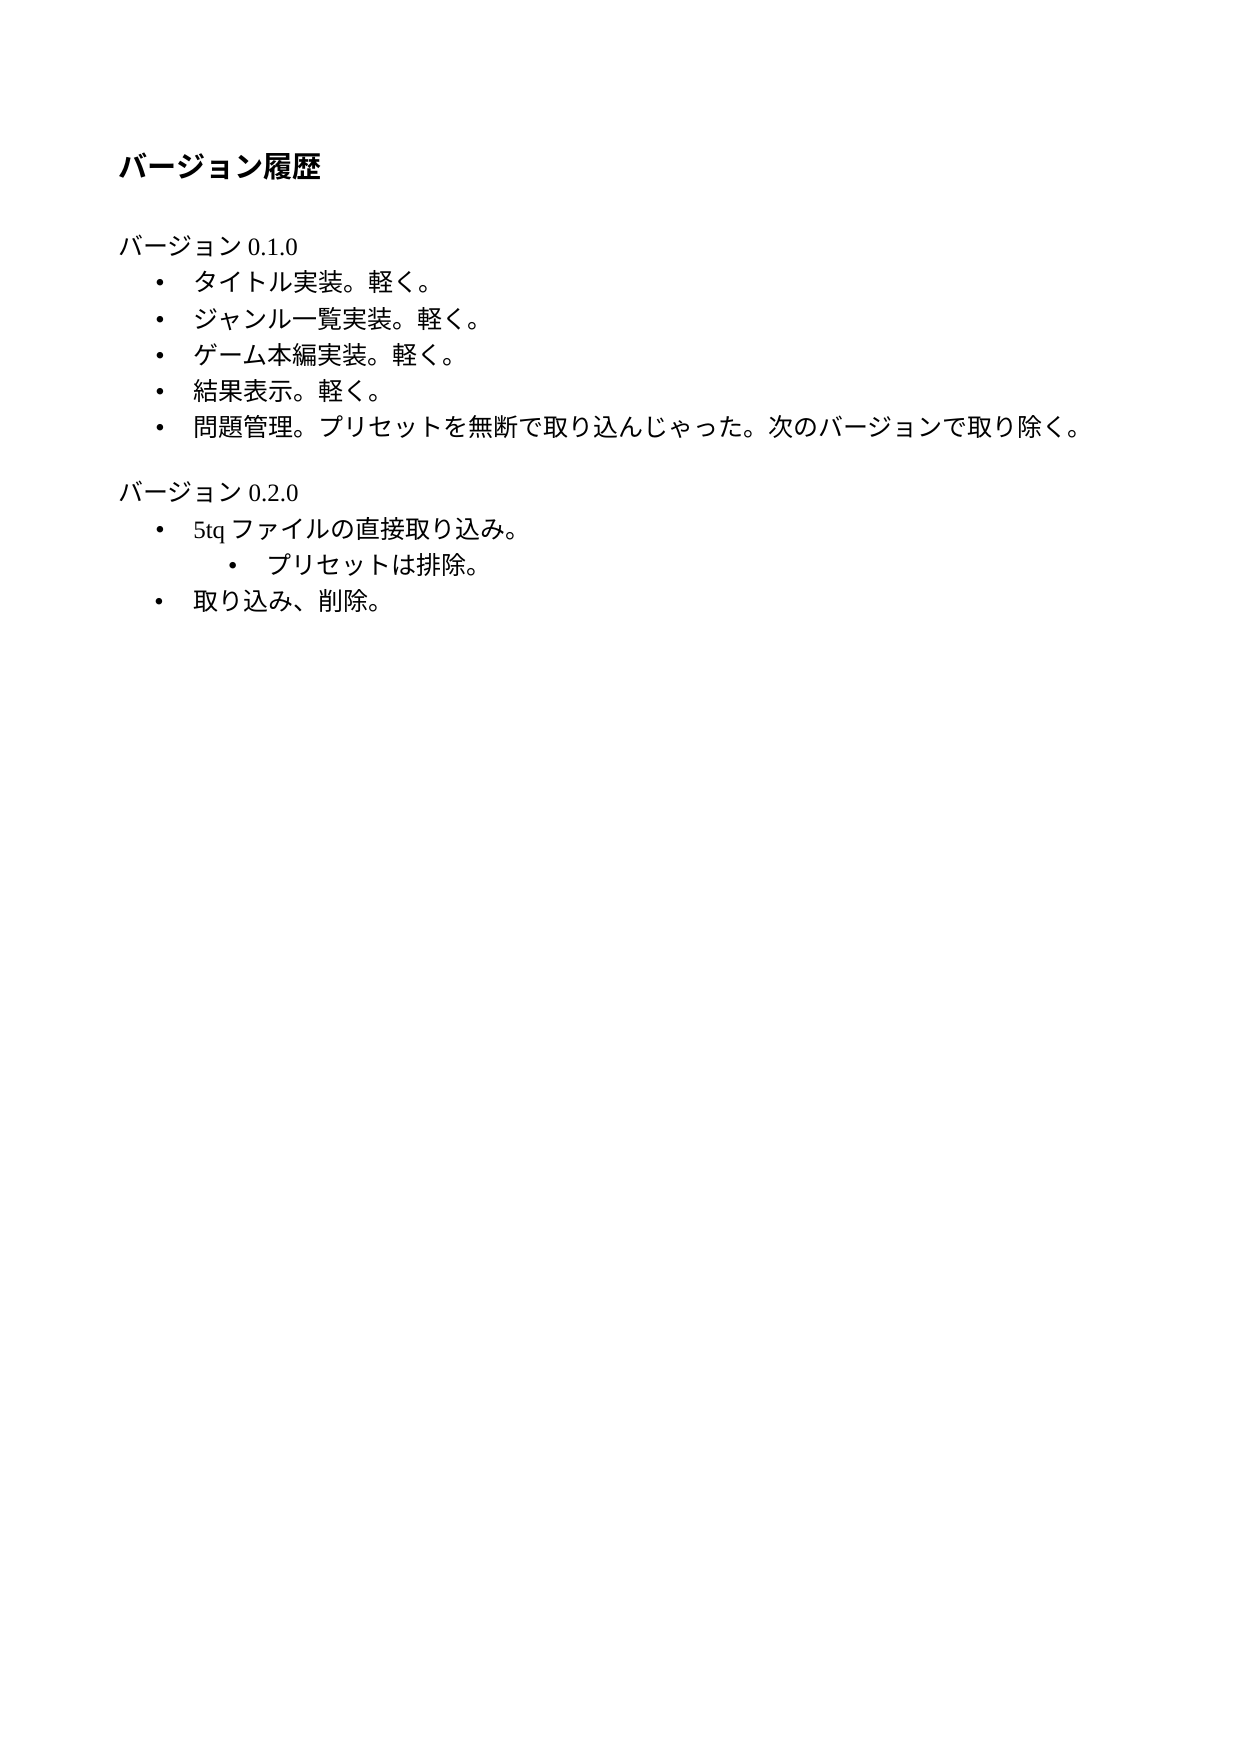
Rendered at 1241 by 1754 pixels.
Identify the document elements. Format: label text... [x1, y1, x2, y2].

text バージョン 0.2.0 [118, 473, 1122, 509]
text バージョン0.1.0 [118, 227, 1122, 263]
list 取り込み、削除。 [154, 582, 1122, 618]
list 結果表示。軽く。 [156, 372, 1122, 408]
list ゲーム本編実装。軽く。 [156, 335, 1122, 372]
list 5tqファイルの直接取り込み。 [156, 509, 1122, 545]
list ジャンル一覧実装。軽く。 [156, 299, 1122, 335]
list プリセットは排除。 [228, 545, 1122, 582]
list 問題管理。プリセットを無断で取り込んじゃった。次のバージョンで取り除く。 [156, 408, 1122, 444]
subtitle バージョン履歴 [118, 143, 1122, 185]
list タイトル実装。軽く。 [156, 263, 1122, 299]
